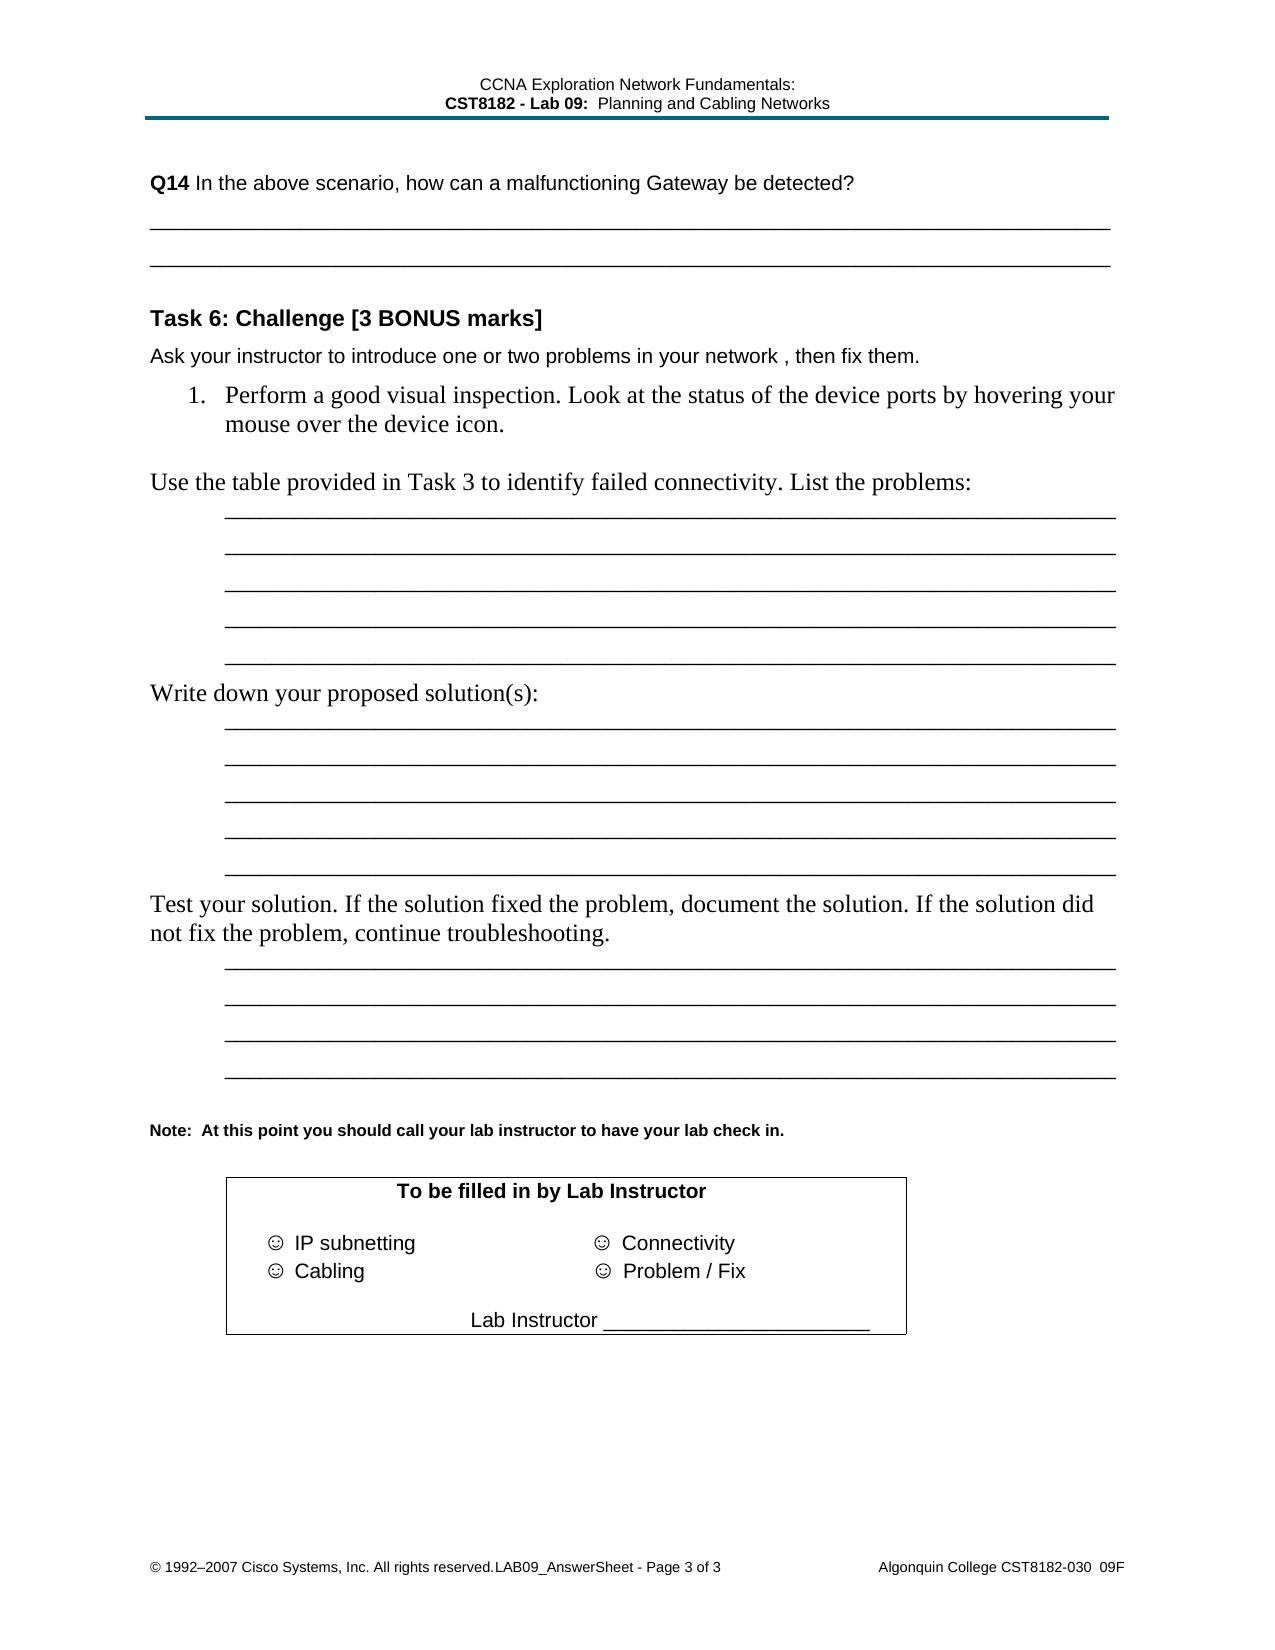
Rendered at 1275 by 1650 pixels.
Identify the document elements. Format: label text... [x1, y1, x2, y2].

text _____________________________________________________________________________ [225, 496, 1125, 519]
text _____________________________________________________________________________ [225, 568, 1125, 592]
text _____________________________________________________________________________ [225, 743, 1125, 767]
text Use the table provided in Task 3 to identify failed connectivity. List the problems: [150, 467, 1125, 496]
text _____________________________________________________________________________ [225, 532, 1125, 556]
text _____________________________________________________________________________ [225, 707, 1125, 731]
text Write down your proposed solution(s): [150, 678, 1125, 707]
text _____________________________________________________________________________ [225, 852, 1125, 876]
text To be filled in by Lab Instructor [227, 1178, 906, 1203]
text Test your solution. If the solution fixed the problem, document the solution. If the solution did not fix the problem, continue troubleshooting. [150, 889, 1125, 946]
text _____________________________________________________________________________ [150, 1056, 1125, 1080]
text ☺ Cabling ☺ Problem / Fix [227, 1253, 906, 1284]
text ___________________________________________________________________________________ [150, 244, 1125, 268]
text _____________________________________________________________________________ [225, 1019, 1125, 1043]
text Task 6: Challenge [3 BONUS marks] [150, 305, 1125, 332]
text _____________________________________________________________________________ [225, 641, 1125, 665]
text Lab Instructor _______________________ [227, 1306, 906, 1334]
text ☺ IP subnetting ☺ Connectivity [227, 1224, 906, 1253]
text _____________________________________________________________________________ [225, 605, 1125, 629]
text Note: At this point you should call your lab instructor to have your lab check in. [149, 1121, 1125, 1140]
text _____________________________________________________________________________ [225, 983, 1125, 1007]
list Perform a good visual inspection. Look at the status of the device ports by hovering your mouse over the device icon. [187, 381, 1125, 438]
text Q14 In the above scenario, how can a malfunctioning Gateway be detected? [150, 171, 1125, 195]
text Ask your instructor to introduce one or two problems in your network , then fix them. [150, 344, 1125, 368]
text ___________________________________________________________________________________ [150, 207, 1125, 231]
text _____________________________________________________________________________ [225, 779, 1125, 803]
text _____________________________________________________________________________ [225, 946, 1125, 970]
text _____________________________________________________________________________ [225, 816, 1125, 840]
